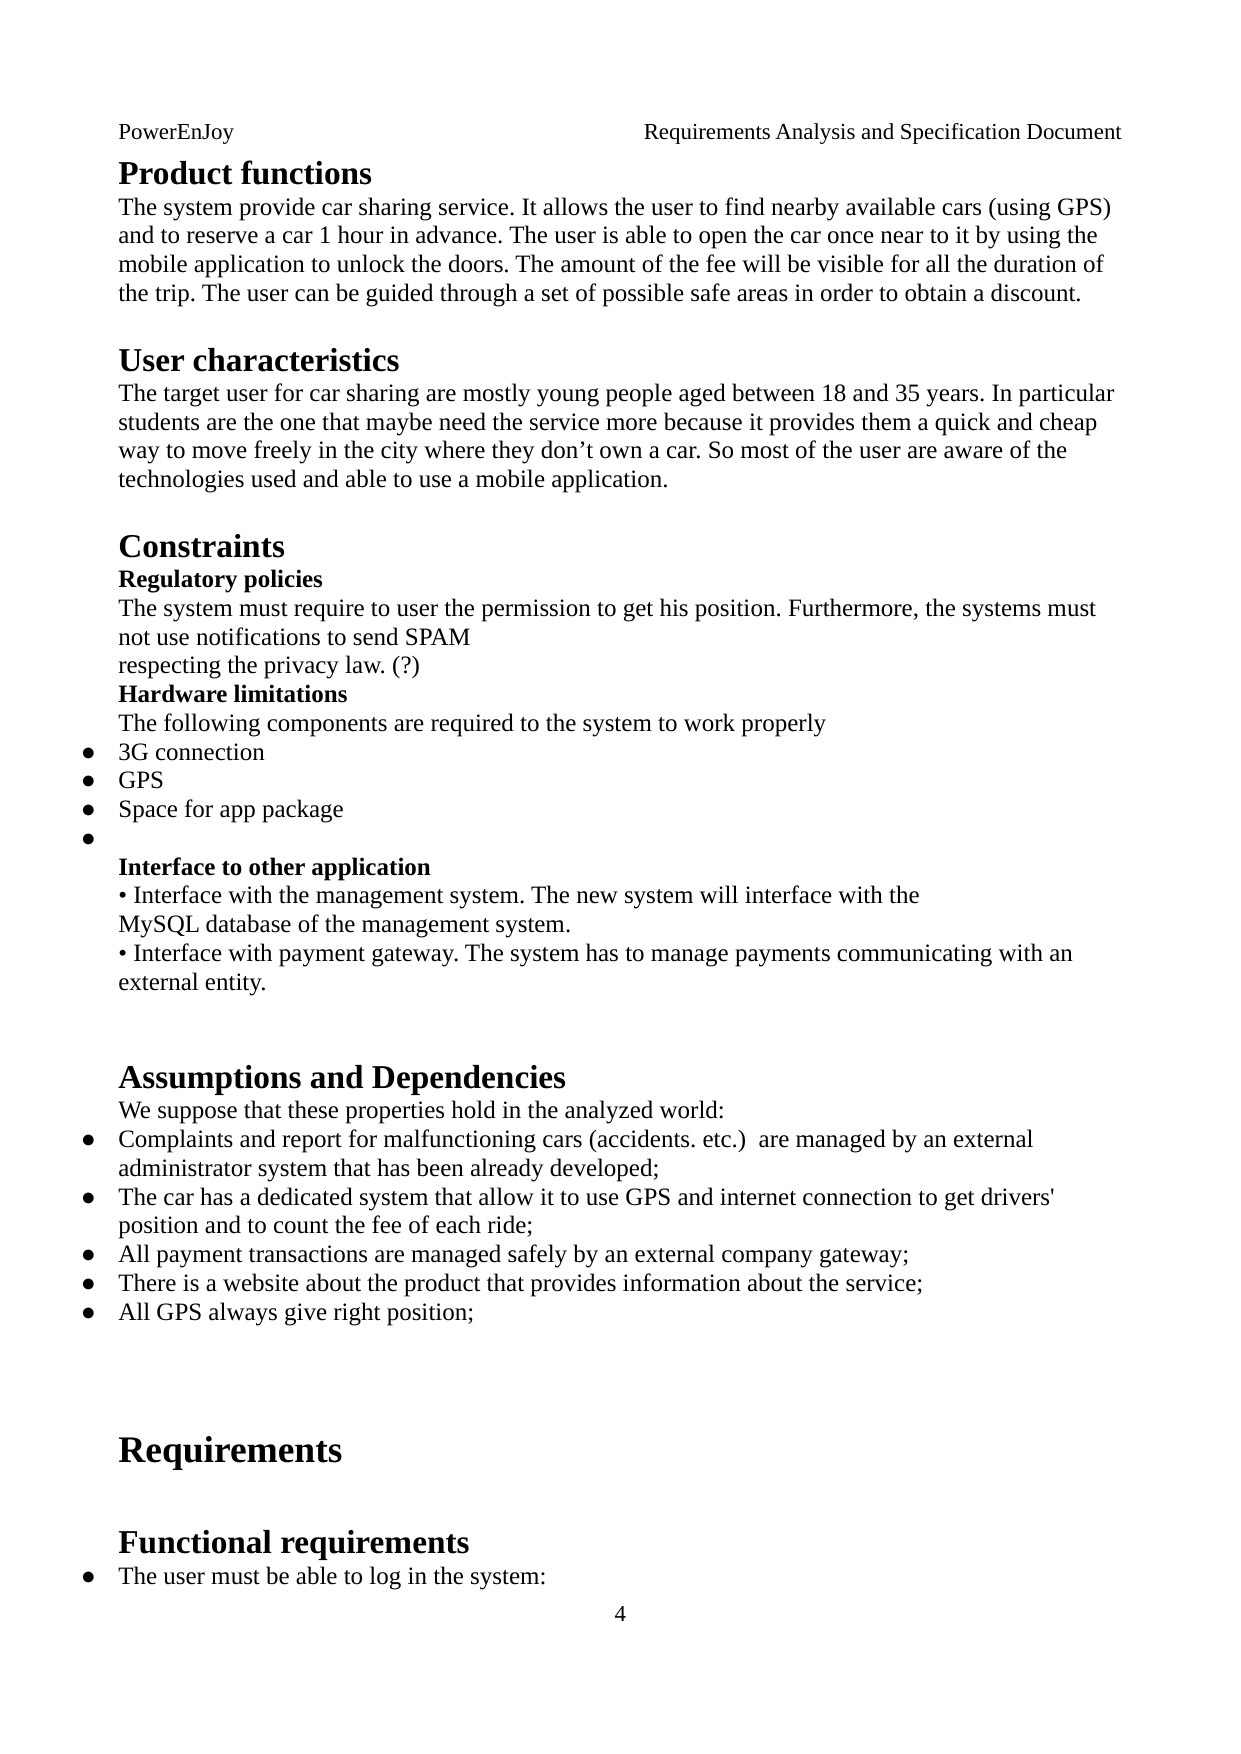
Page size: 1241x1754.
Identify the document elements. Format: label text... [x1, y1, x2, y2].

subtitle Constraints [118, 526, 1122, 564]
list All GPS always give right position; [81, 1297, 1122, 1326]
list The car has a dedicated system that allow it to use GPS and internet connection to get drivers' position and to count the fee of each ride; [81, 1182, 1122, 1239]
list Space for app package [81, 794, 1122, 823]
text We suppose that these properties hold in the analyzed world: [118, 1096, 1122, 1124]
text • Interface with payment gateway. The system has to manage payments communicating with an external entity. [118, 938, 1122, 996]
subtitle Product functions [118, 153, 1122, 192]
subtitle User characteristics [118, 340, 1122, 378]
text The system provide car sharing service. It allows the user to find nearby available cars (using GPS) and to reserve a car 1 hour in advance. The user is able to open the car once near to it by using the mobile application to unlock the doors. The amount of the fee will be visible for all the duration of the trip. The user can be guided through a set of possible safe areas in order to obtain a discount. [118, 192, 1122, 307]
list GPS [81, 766, 1122, 794]
list All payment transactions are managed safely by an external company gateway; [81, 1239, 1122, 1268]
text Regulatory policies The system must require to user the permission to get his position. Furthermore, the systems must not use notifications to send SPAM respecting the privacy law. (?) Hardware limitations The following components are required to the system to work properly [118, 564, 1122, 737]
list There is a website about the product that provides information about the service; [81, 1268, 1122, 1297]
list 3G connection [81, 737, 1122, 766]
list Complaints and report for malfunctioning cars (accidents. etc.) are managed by an external administrator system that has been already developed; [81, 1124, 1122, 1182]
text The target user for car sharing are mostly young people aged between 18 and 35 years. In particular students are the one that maybe need the service more because it provides them a quick and cheap way to move freely in the city where they don’t own a car. So most of the user are aware of the technologies used and able to use a mobile application. [118, 378, 1122, 493]
subtitle Requirements [118, 1427, 1122, 1470]
list The user must be able to log in the system: [81, 1561, 1122, 1589]
text Interface to other application • Interface with the management system. The new system will interface with the MySQL database of the management system. [118, 852, 1122, 938]
subtitle Functional requirements [118, 1522, 1122, 1561]
subtitle Assumptions and Dependencies [118, 1057, 1122, 1096]
